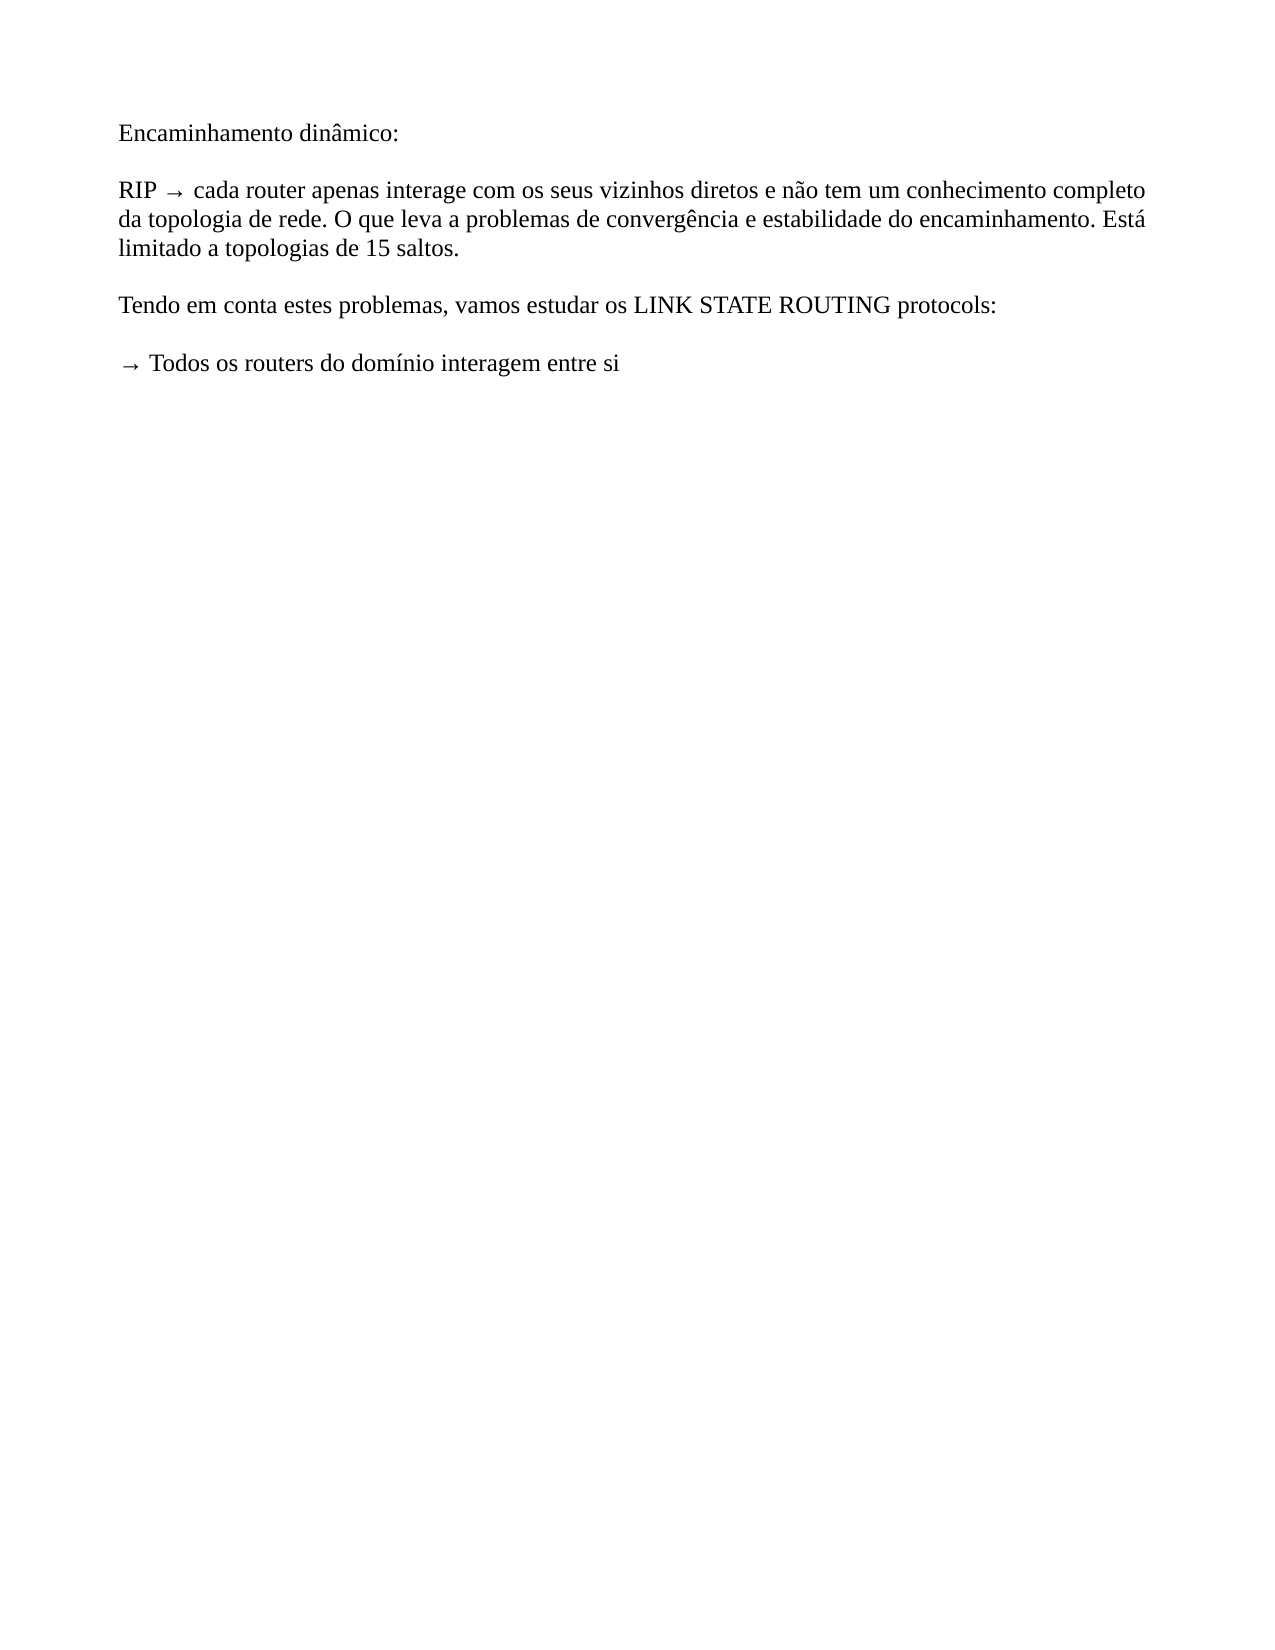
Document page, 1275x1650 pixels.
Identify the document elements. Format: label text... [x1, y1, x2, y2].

text RIP → cada router apenas interage com os seus vizinhos diretos e não tem um conhecimento completo da topologia de rede. O que leva a problemas de convergência e estabilidade do encaminhamento. Está limitado a topologias de 15 saltos. [118, 176, 1157, 262]
text Encaminhamento dinâmico: [118, 118, 1157, 147]
text → Todos os routers do domínio interagem entre si [118, 348, 1157, 377]
text Tendo em conta estes problemas, vamos estudar os LINK STATE ROUTING protocols: [118, 291, 1157, 319]
